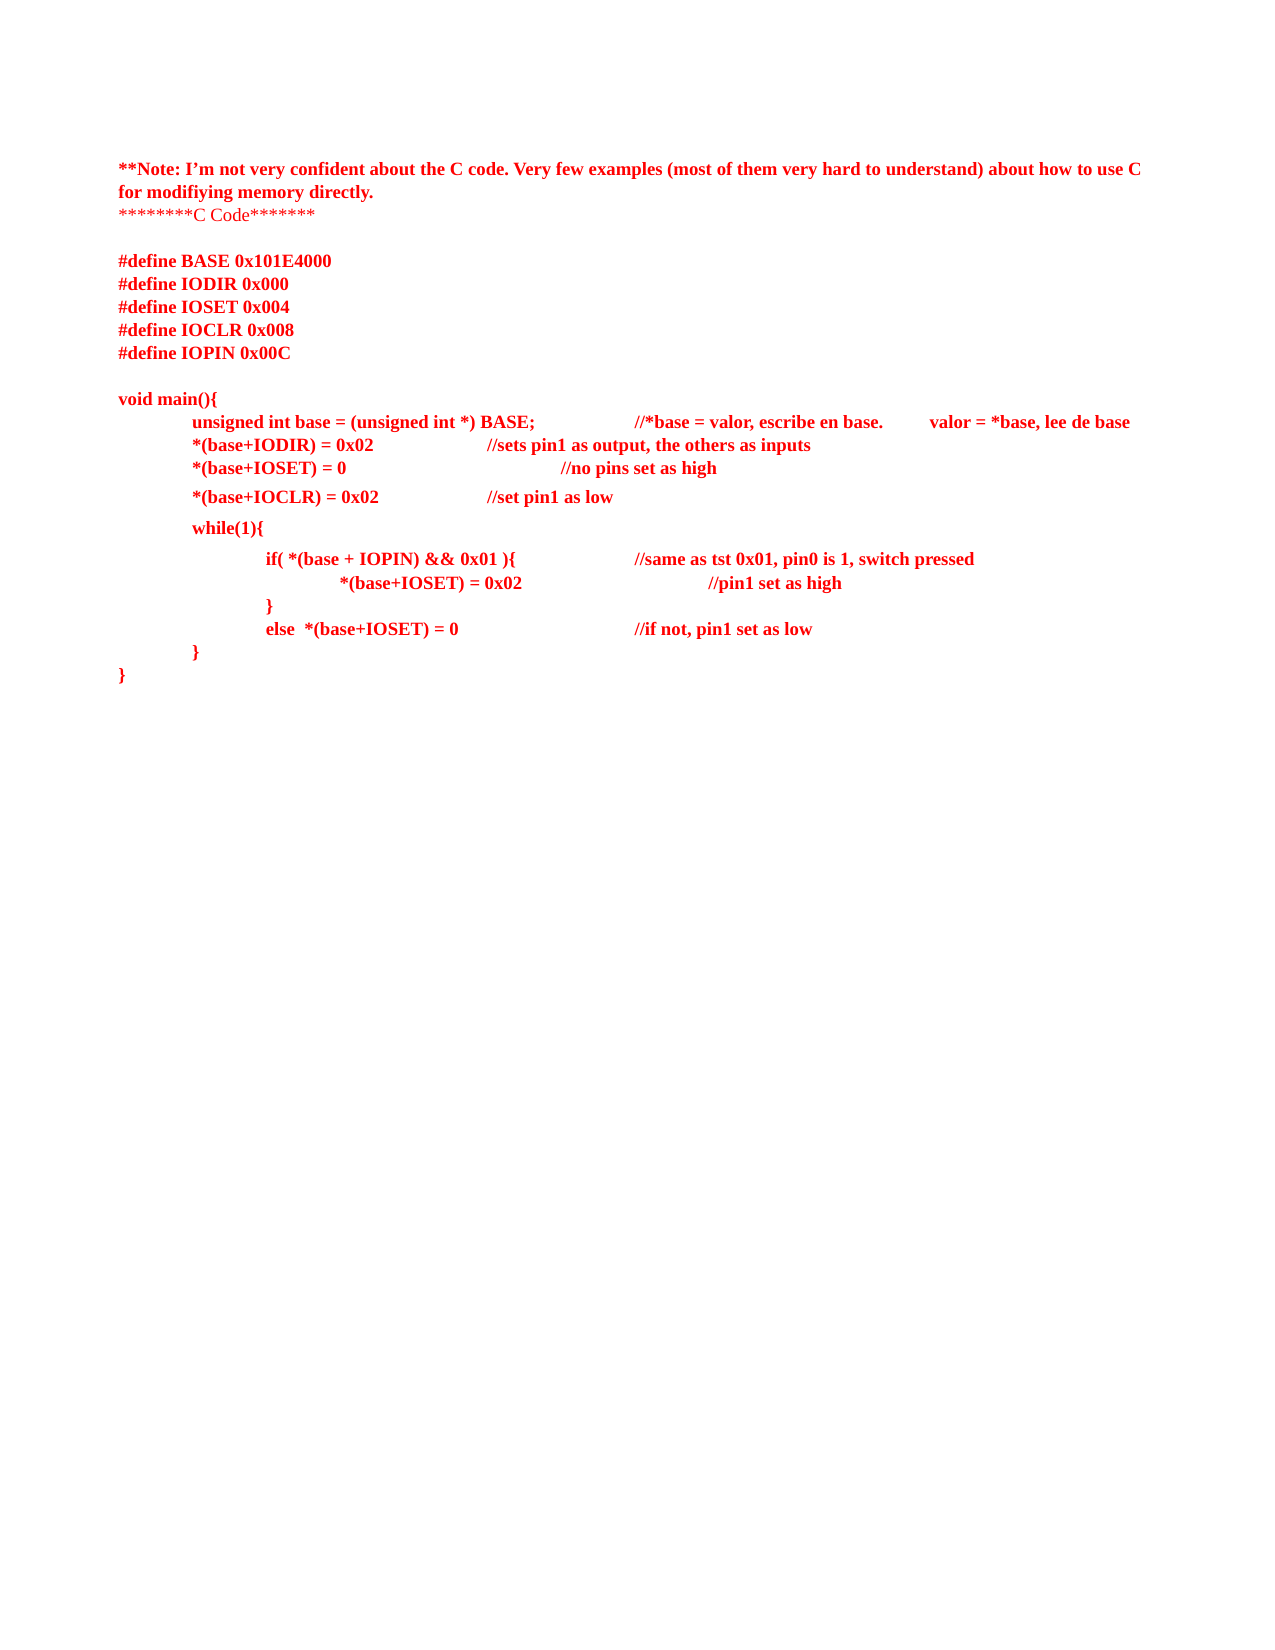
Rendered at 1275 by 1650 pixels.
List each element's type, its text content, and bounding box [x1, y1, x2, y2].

text if( *(base + IOPIN) && 0x01 ){ //same as tst 0x01, pin0 is 1, switch pressed [118, 542, 1157, 570]
text unsigned int base = (unsigned int *) BASE; //*base = valor, escribe en base. valor = *base, lee de base [118, 411, 1157, 433]
text #define IOSET 0x004 [118, 296, 1157, 317]
text *(base+IOSET) = 0x02 //pin1 set as high [118, 572, 1157, 594]
text **Note: I’m not very confident about the C code. Very few examples (most of them very hard to understand) about how to use C for modifiying memory directly. [118, 158, 1157, 202]
text *(base+IOSET) = 0 //no pins set as high [118, 457, 1157, 479]
text *(base+IODIR) = 0x02 //sets pin1 as output, the others as inputs [118, 434, 1157, 456]
text #define BASE 0x101E4000 [118, 250, 1157, 271]
text } [118, 595, 1157, 617]
text #define IODIR 0x000 [118, 273, 1157, 294]
text #define IOPIN 0x00C [118, 342, 1157, 363]
text else *(base+IOSET) = 0 //if not, pin1 set as low [118, 618, 1157, 640]
text while(1){ [118, 511, 1157, 539]
text #define IOCLR 0x008 [118, 319, 1157, 341]
text ********C Code******* [118, 204, 1157, 225]
text void main(){ [118, 388, 1157, 409]
text } [118, 664, 1157, 686]
text } [118, 641, 1157, 663]
text *(base+IOCLR) = 0x02 //set pin1 as low [118, 480, 1157, 509]
